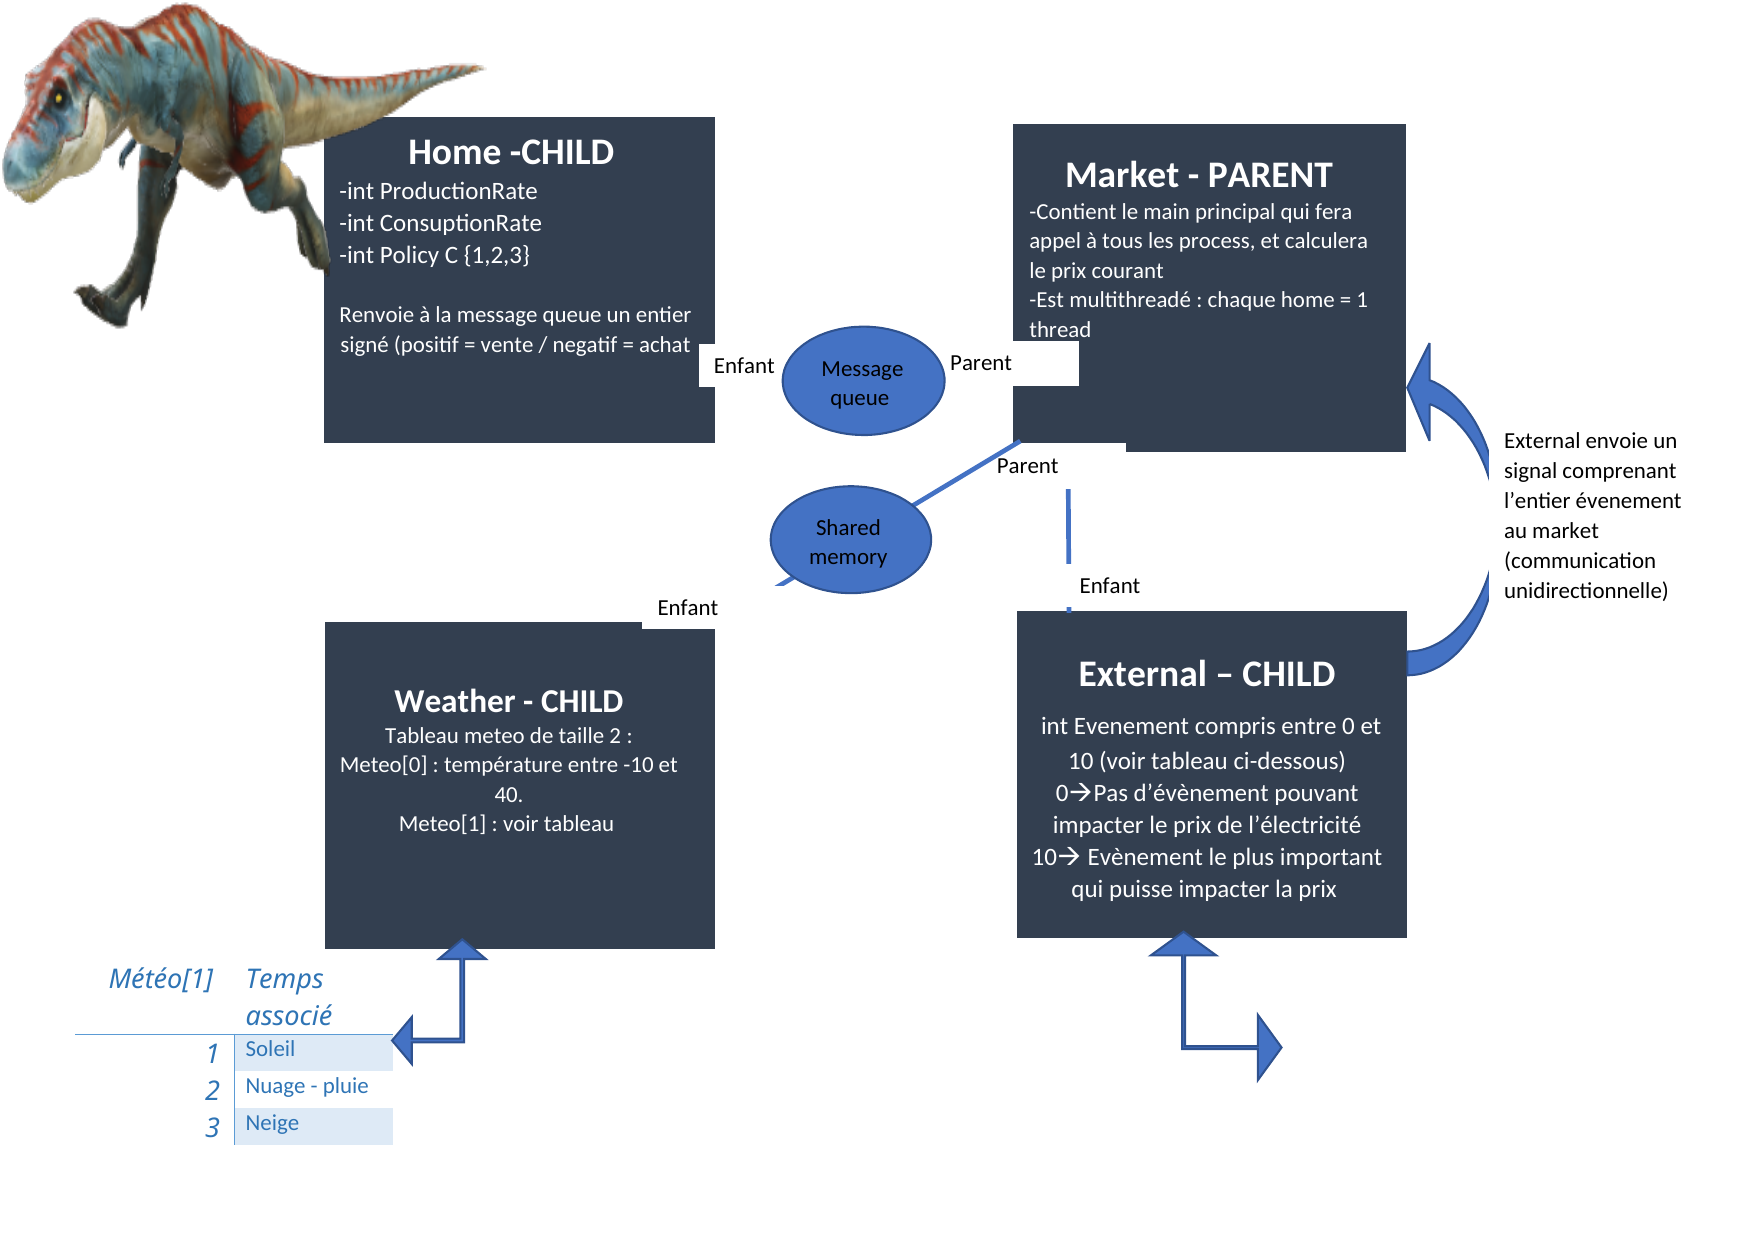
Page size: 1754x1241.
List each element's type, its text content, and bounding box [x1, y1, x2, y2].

table_cell Nuage - pluie [235, 1071, 393, 1108]
text Parent [997, 451, 1111, 479]
text Parent [950, 348, 1064, 376]
table_cell Neige [235, 1108, 393, 1145]
text Enfant [1079, 572, 1197, 600]
text External envoie un signal comprenant l’entier évenement au market (communication unidirectionnelle) [1504, 427, 1706, 604]
text Enfant [657, 593, 774, 621]
table_cell 2 [75, 1071, 234, 1108]
text Enfant [714, 352, 792, 380]
table_cell Soleil [235, 1035, 393, 1071]
table_header Météo[1] [75, 960, 234, 1033]
table_header Temps associé [234, 960, 393, 1033]
table_cell 3 [75, 1108, 234, 1145]
table_cell 1 [75, 1035, 234, 1071]
